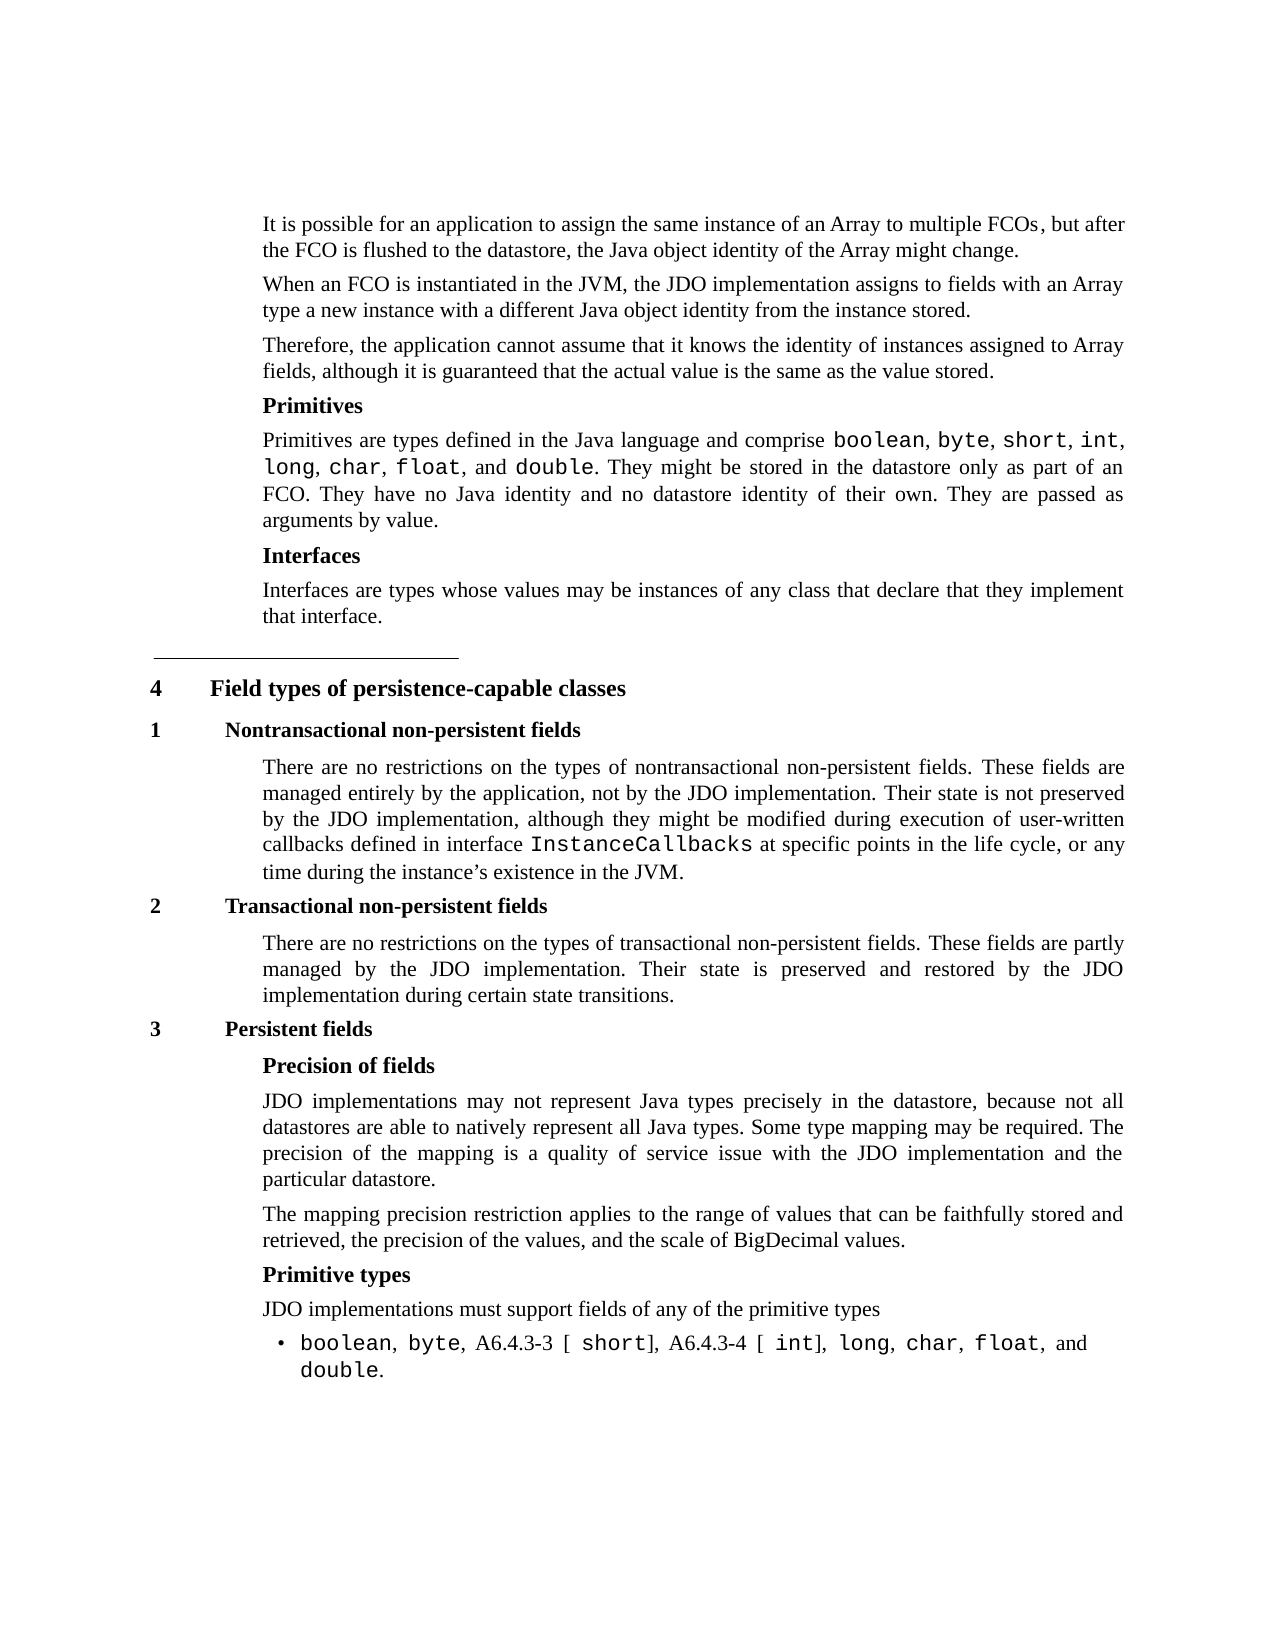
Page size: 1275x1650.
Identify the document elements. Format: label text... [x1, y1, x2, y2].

subtitle Interfaces [150, 541, 1125, 568]
subtitle Primitives [150, 391, 1125, 418]
text • A6.4.3-1 [ boolean], A6.4.3-2 [ byte], A6.4.3-3 [ short], A6.4.3-4 [ int], A6.4.3-5 [ long], A6.4.3-6 [ char], A6.4.3-7 [ float], and A6.4.3-8 [ double]. [277, 1330, 1087, 1384]
text JDO implementations must support fields of any of the primitive types [262, 1296, 1125, 1322]
text Interfaces are types whose values may be instances of any class that declare that they implement that interface. [262, 576, 1125, 628]
text Primitives are types defined in the Java language and comprise boolean, byte, short, int, long, char, float, and double. They might be stored in the datastore only as part of an FCO. They have no Java identity and no datastore identity of their own. They are passed as arguments by value. [262, 427, 1125, 533]
text JDO implementations may not represent Java types precisely in the datastore, because not all datastores are able to natively represent all Java types. Some type mapping may be required. The precision of the mapping is a quality of service issue with the JDO implementation and the particular datastore. [262, 1087, 1125, 1191]
subtitle Nontransactional non-persistent fields [150, 717, 1125, 743]
text A6.4.2-1 [ There are no restrictions on the types of transactional non-persistent fields.] These fields are partly managed by the JDO implementation. Their state is preserved and restored by the JDO implementation during certain state transitions. [262, 929, 1125, 1007]
subtitle Transactional non-persistent fields [150, 892, 1125, 918]
subtitle Field types of persistence-capable classes [150, 674, 1125, 702]
text The mapping precision restriction applies to the range of values that can be faithfully stored and retrieved, the precision of the values, and the scale of BigDecimal values. [262, 1200, 1125, 1252]
text Therefore, the application cannot assume that it knows the identity of instances assigned to Array fields, although A6.3-11 [ it is guaranteed that the actual value is the same as the value stored]. [262, 331, 1125, 383]
text A6.3-10 [ It is possible for an application to assign the same instance of an Array to multiple FCOs], but after the FCO is flushed to the datastore, the Java object identity of the Array might change. [262, 210, 1125, 262]
text When an FCO is instantiated in the JVM, the JDO implementation assigns to fields with an Array type a new instance with a different Java object identity from the instance stored. [262, 270, 1125, 322]
subtitle Primitive types [150, 1260, 1125, 1287]
text A6.4.1-1 [ There are no restrictions on the types of nontransactional non-persistent fields.] These fields are managed entirely by the application, not by the JDO implementation. A6.4.1-2 [ Their state is not preserved by the JDO implementation], although A6.4.1-3 [ they might be modified during execution of user-written callbacks defined in interface InstanceCallbacks at specific points in the life cycle], or A6.4.1-4 [ any time during the instance’s existence in the JVM]. [262, 753, 1125, 884]
subtitle Precision of fields [150, 1052, 1125, 1079]
subtitle Persistent fields [150, 1015, 1125, 1041]
